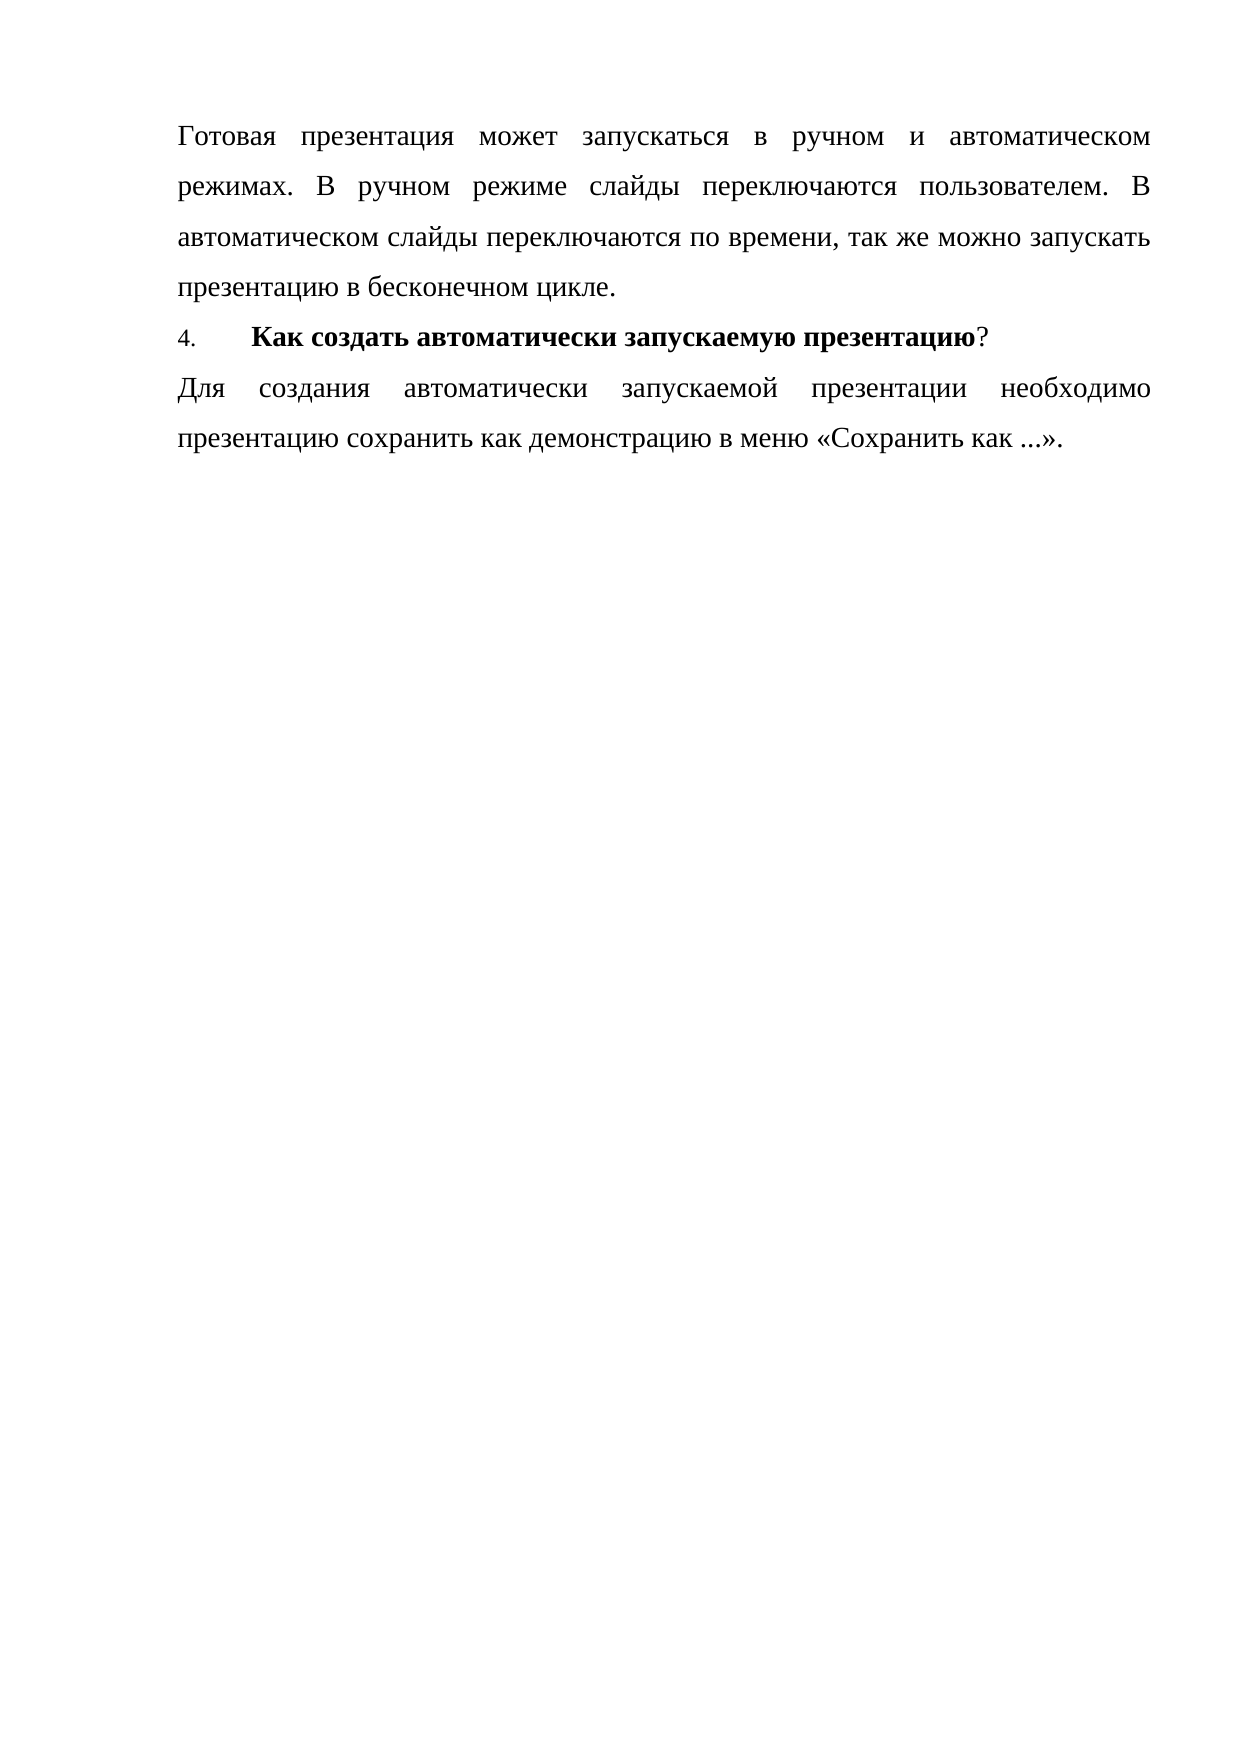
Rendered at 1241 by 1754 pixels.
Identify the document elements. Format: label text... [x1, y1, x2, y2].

text Готовая презентация может запускаться в ручном и автоматическом режимах. В ручном режиме слайды переключаются пользователем. В автоматическом слайды переключаются по времени, так же можно запускать презентацию в бесконечном цикле. [177, 118, 1152, 303]
list Как создать автоматически запускаемую презентацию? [177, 319, 1152, 353]
text Для создания автоматически запускаемой презентации необходимо презентацию сохранить как демонстрацию в меню «Сохранить как ...». [177, 370, 1152, 453]
